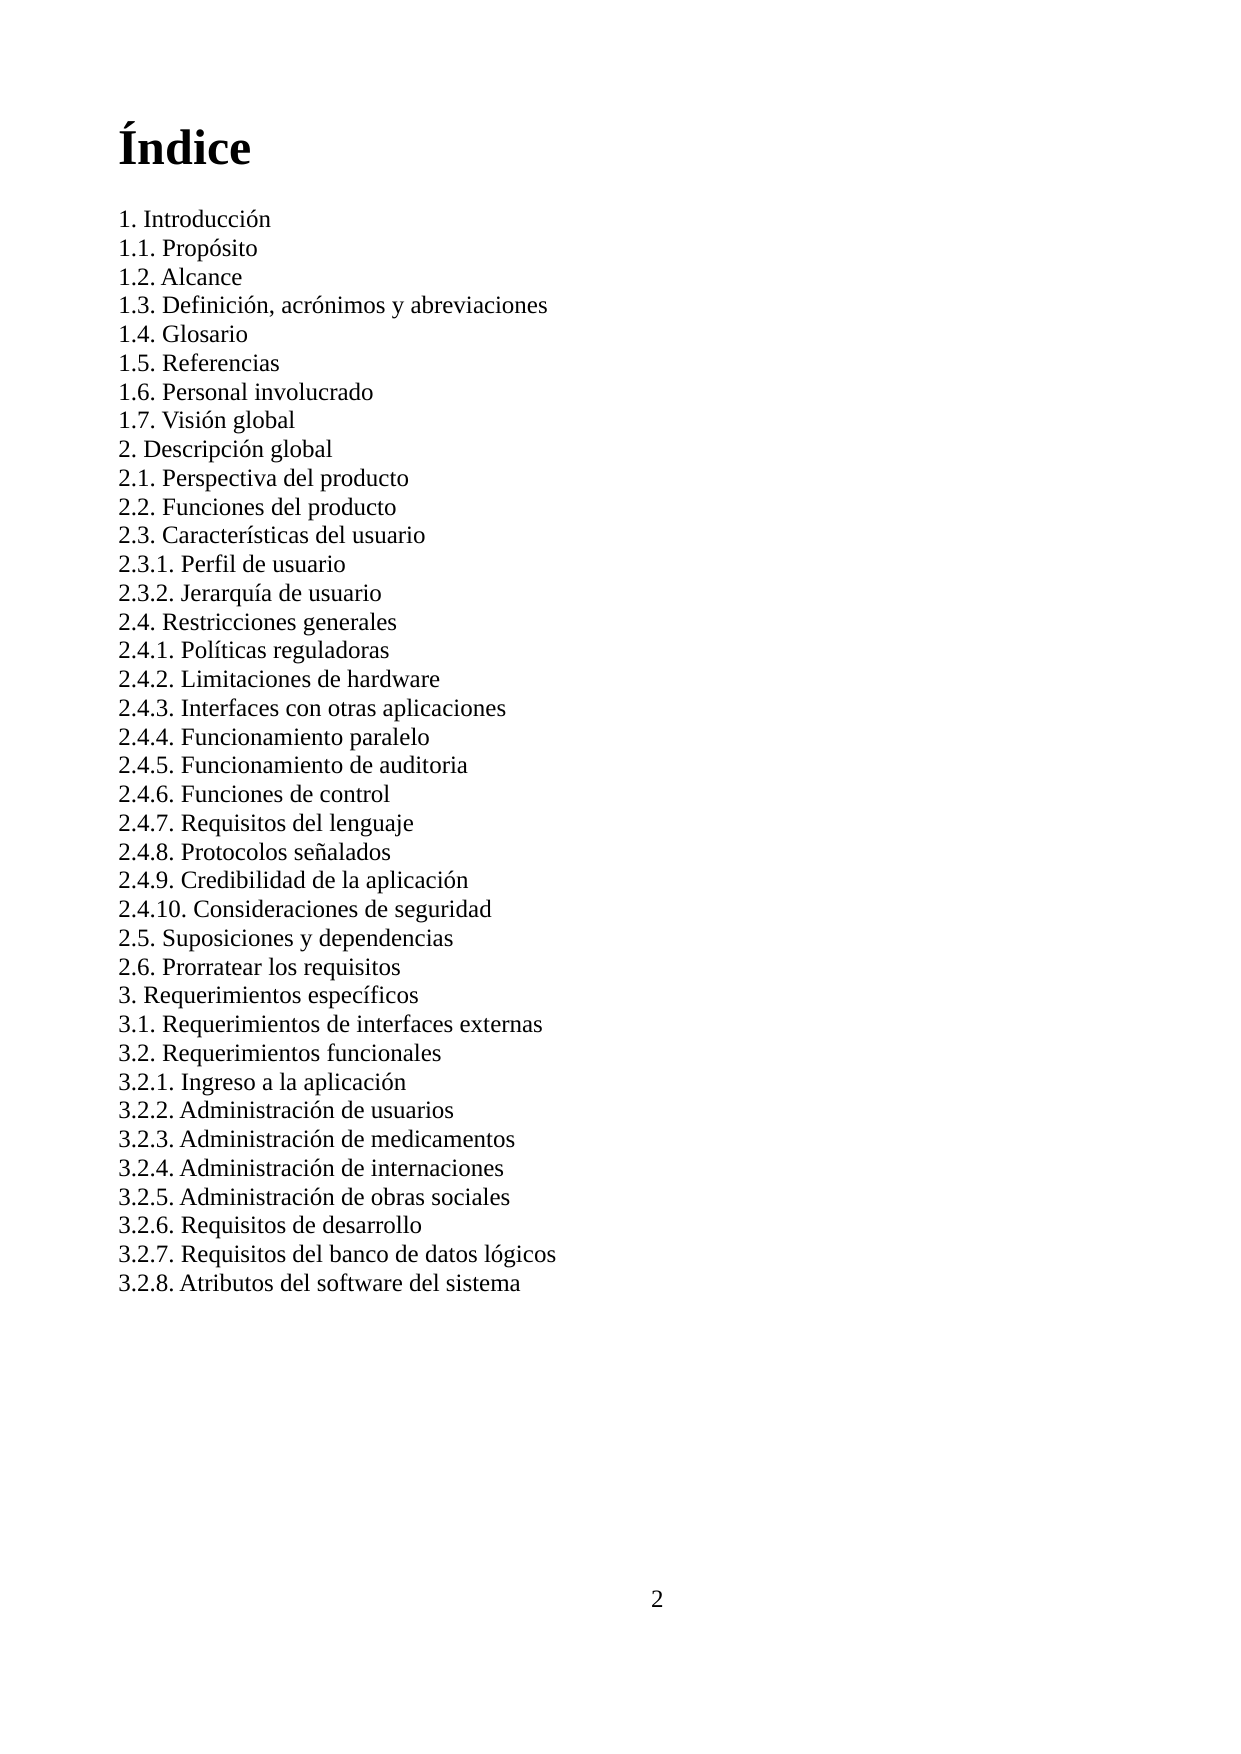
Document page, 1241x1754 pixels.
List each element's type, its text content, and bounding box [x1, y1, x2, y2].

text 2.3. Características del usuario [118, 521, 1122, 549]
text 2.5. Suposiciones y dependencias [118, 923, 1122, 952]
text 1. Introducción [118, 204, 1122, 233]
text 2.2. Funciones del producto [118, 492, 1122, 521]
text 2.4.2. Limitaciones de hardware [118, 664, 1122, 693]
text 3.2.1. Ingreso a la aplicación [118, 1067, 1122, 1096]
text 2.4.10. Consideraciones de seguridad [118, 894, 1122, 923]
text 2.4.5. Funcionamiento de auditoria [118, 751, 1122, 779]
text 3.2.7. Requisitos del banco de datos lógicos [118, 1239, 1122, 1268]
text 1.2. Alcance [118, 262, 1122, 291]
text 3.2.2. Administración de usuarios [118, 1096, 1122, 1124]
text 1.7. Visión global [118, 406, 1122, 434]
text 2.6. Prorratear los requisitos [118, 952, 1122, 981]
text 2.3.1. Perfil de usuario [118, 549, 1122, 578]
text 1.6. Personal involucrado [118, 377, 1122, 406]
text 2. Descripción global [118, 434, 1122, 463]
text 2.3.2. Jerarquía de usuario [118, 578, 1122, 607]
text 2.4.1. Políticas reguladoras [118, 636, 1122, 664]
text 3.2.5. Administración de obras sociales [118, 1182, 1122, 1211]
text Índice [118, 118, 1122, 176]
text 2.1. Perspectiva del producto [118, 463, 1122, 492]
text 2.4.4. Funcionamiento paralelo [118, 722, 1122, 751]
text 1.1. Propósito [118, 233, 1122, 262]
text 3.2.8. Atributos del software del sistema [118, 1268, 1122, 1297]
text 2.4.3. Interfaces con otras aplicaciones [118, 693, 1122, 722]
text 3.2. Requerimientos funcionales [118, 1038, 1122, 1067]
text 2.4.7. Requisitos del lenguaje [118, 808, 1122, 837]
text 1.3. Definición, acrónimos y abreviaciones [118, 291, 1122, 319]
text 2.4. Restricciones generales [118, 607, 1122, 636]
text 1.5. Referencias [118, 348, 1122, 377]
text 2 [118, 1584, 1122, 1613]
text 3.2.4. Administración de internaciones [118, 1153, 1122, 1182]
text 2.4.6. Funciones de control [118, 779, 1122, 808]
text 2.4.8. Protocolos señalados [118, 837, 1122, 866]
text 2.4.9. Credibilidad de la aplicación [118, 866, 1122, 894]
text 1.4. Glosario [118, 319, 1122, 348]
text 3. Requerimientos específicos [118, 981, 1122, 1009]
text 3.2.3. Administración de medicamentos [118, 1124, 1122, 1153]
text 3.2.6. Requisitos de desarrollo [118, 1211, 1122, 1239]
text 3.1. Requerimientos de interfaces externas [118, 1009, 1122, 1038]
